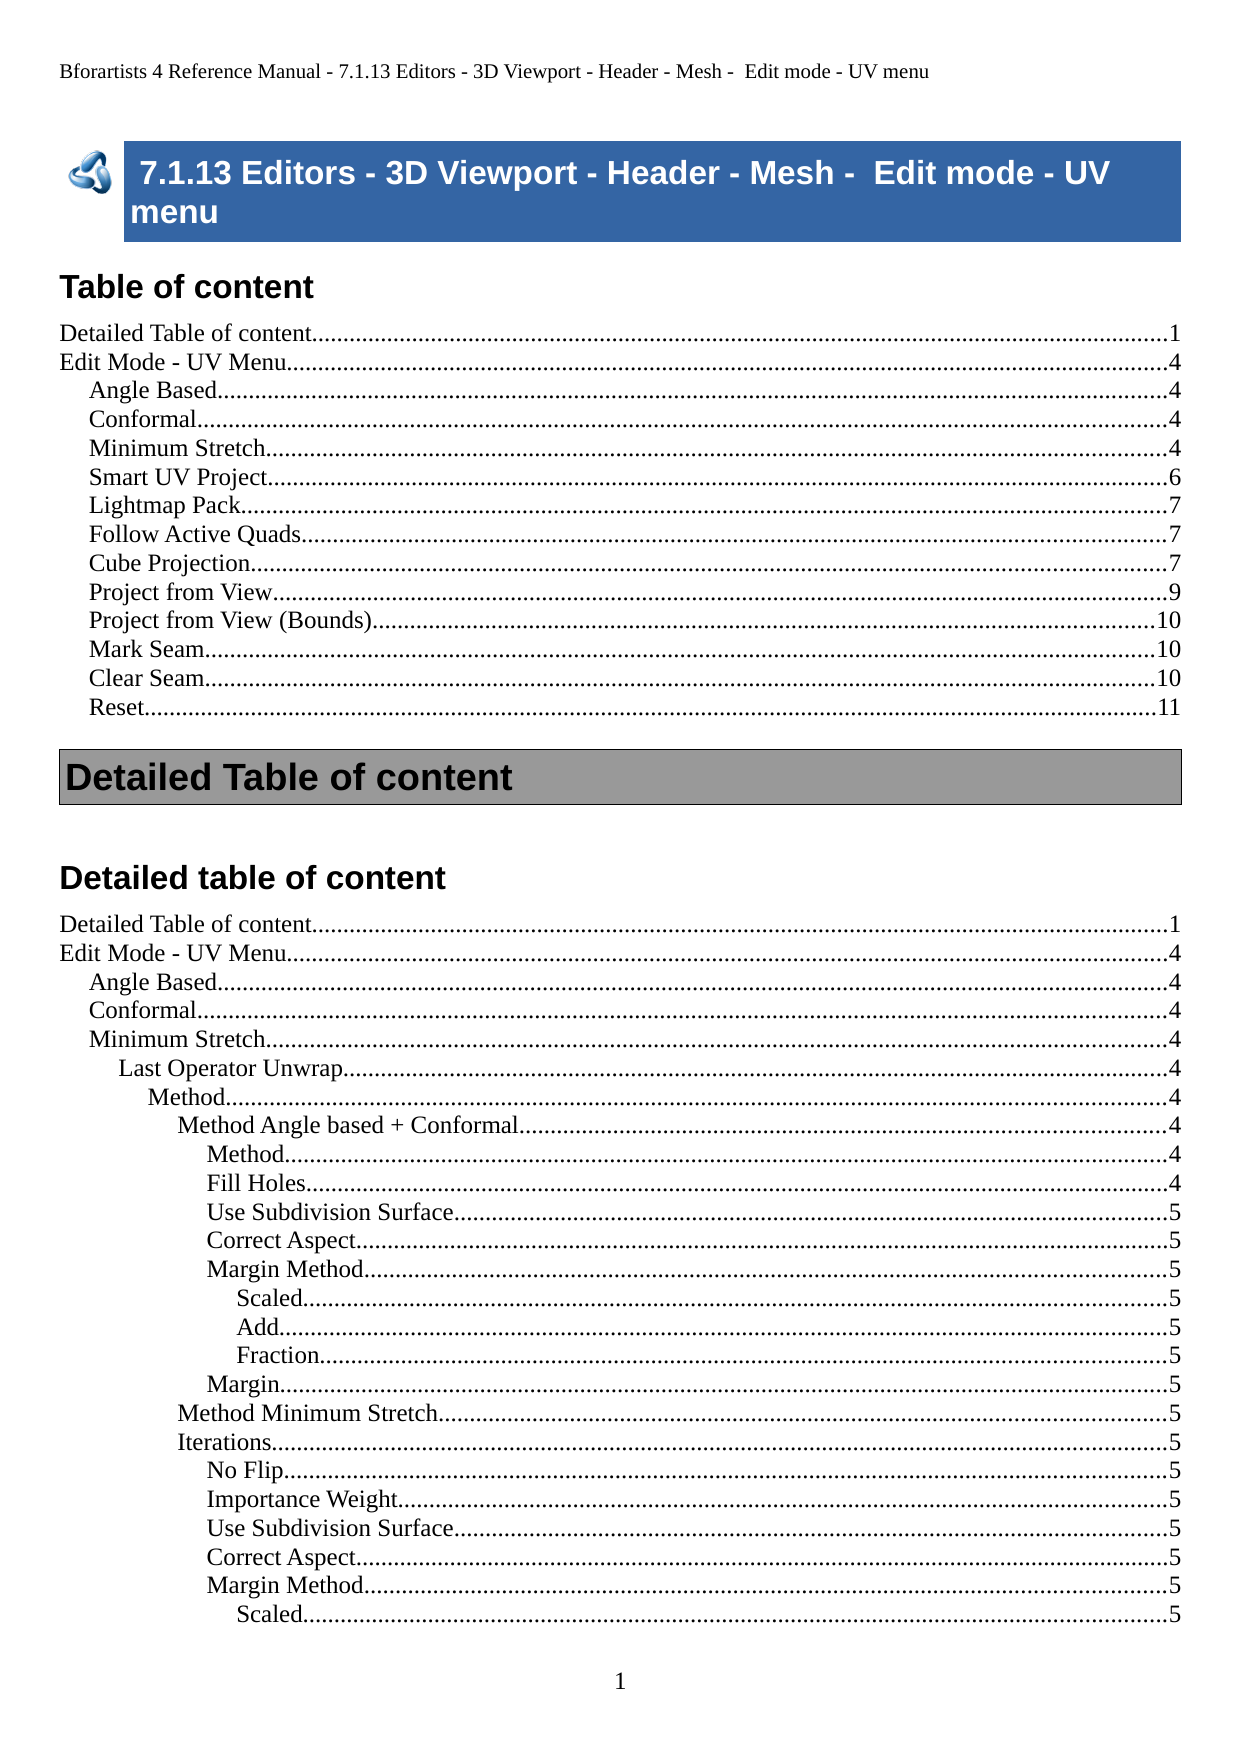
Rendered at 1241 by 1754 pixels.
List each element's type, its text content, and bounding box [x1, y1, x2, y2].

text Smart UV Project 6 [88, 462, 1181, 490]
text Angle Based 4 [88, 967, 1181, 995]
text Method Angle based + Conformal 4 [177, 1110, 1181, 1139]
text Cube Projection 7 [88, 548, 1181, 577]
text Edit Mode - UV Menu 4 [59, 347, 1181, 375]
text Scaled 5 [236, 1283, 1181, 1312]
text Detailed Table of content 1 [59, 909, 1181, 938]
text Method 4 [147, 1082, 1181, 1110]
subtitle Detailed table of content [59, 858, 1181, 897]
table_header 7.1.13 Editors - 3D Viewport - Header - Mesh - Edit mode - UV menu [124, 141, 1181, 242]
text Fill Holes 4 [206, 1168, 1181, 1197]
text Iterations 5 [177, 1427, 1181, 1455]
text Project from View (Bounds) 10 [88, 605, 1181, 634]
text Mark Seam 10 [88, 634, 1181, 663]
text Scaled 5 [236, 1599, 1181, 1628]
text Margin 5 [206, 1369, 1181, 1398]
text Fraction 5 [236, 1340, 1181, 1369]
text Add 5 [236, 1312, 1181, 1340]
text Minimum Stretch 4 [88, 433, 1181, 462]
text Clear Seam 10 [88, 663, 1181, 692]
text Importance Weight 5 [206, 1484, 1181, 1513]
text Margin Method 5 [206, 1570, 1181, 1599]
text Minimum Stretch 4 [88, 1024, 1181, 1053]
text Last Operator Unwrap 4 [118, 1053, 1181, 1082]
text Use Subdivision Surface 5 [206, 1197, 1181, 1225]
text Project from View 9 [88, 577, 1181, 605]
text Conformal 4 [88, 995, 1181, 1024]
text Correct Aspect 5 [206, 1225, 1181, 1254]
text Conformal 4 [88, 404, 1181, 433]
text Edit Mode - UV Menu 4 [59, 938, 1181, 967]
text Use Subdivision Surface 5 [206, 1513, 1181, 1542]
table_header [59, 141, 124, 242]
text Angle Based 4 [88, 375, 1181, 404]
text Method 4 [206, 1139, 1181, 1168]
text No Flip 5 [206, 1455, 1181, 1484]
text Margin Method 5 [206, 1254, 1181, 1283]
picture [65, 147, 114, 197]
text Follow Active Quads 7 [88, 519, 1181, 548]
table_header Detailed Table of content [60, 750, 1181, 804]
text Detailed Table of content 1 [59, 318, 1181, 347]
text Method Minimum Stretch 5 [177, 1398, 1181, 1427]
subtitle Table of content [59, 267, 1181, 305]
text Correct Aspect 5 [206, 1542, 1181, 1570]
text Lightmap Pack 7 [88, 490, 1181, 519]
text Reset 11 [88, 692, 1181, 720]
